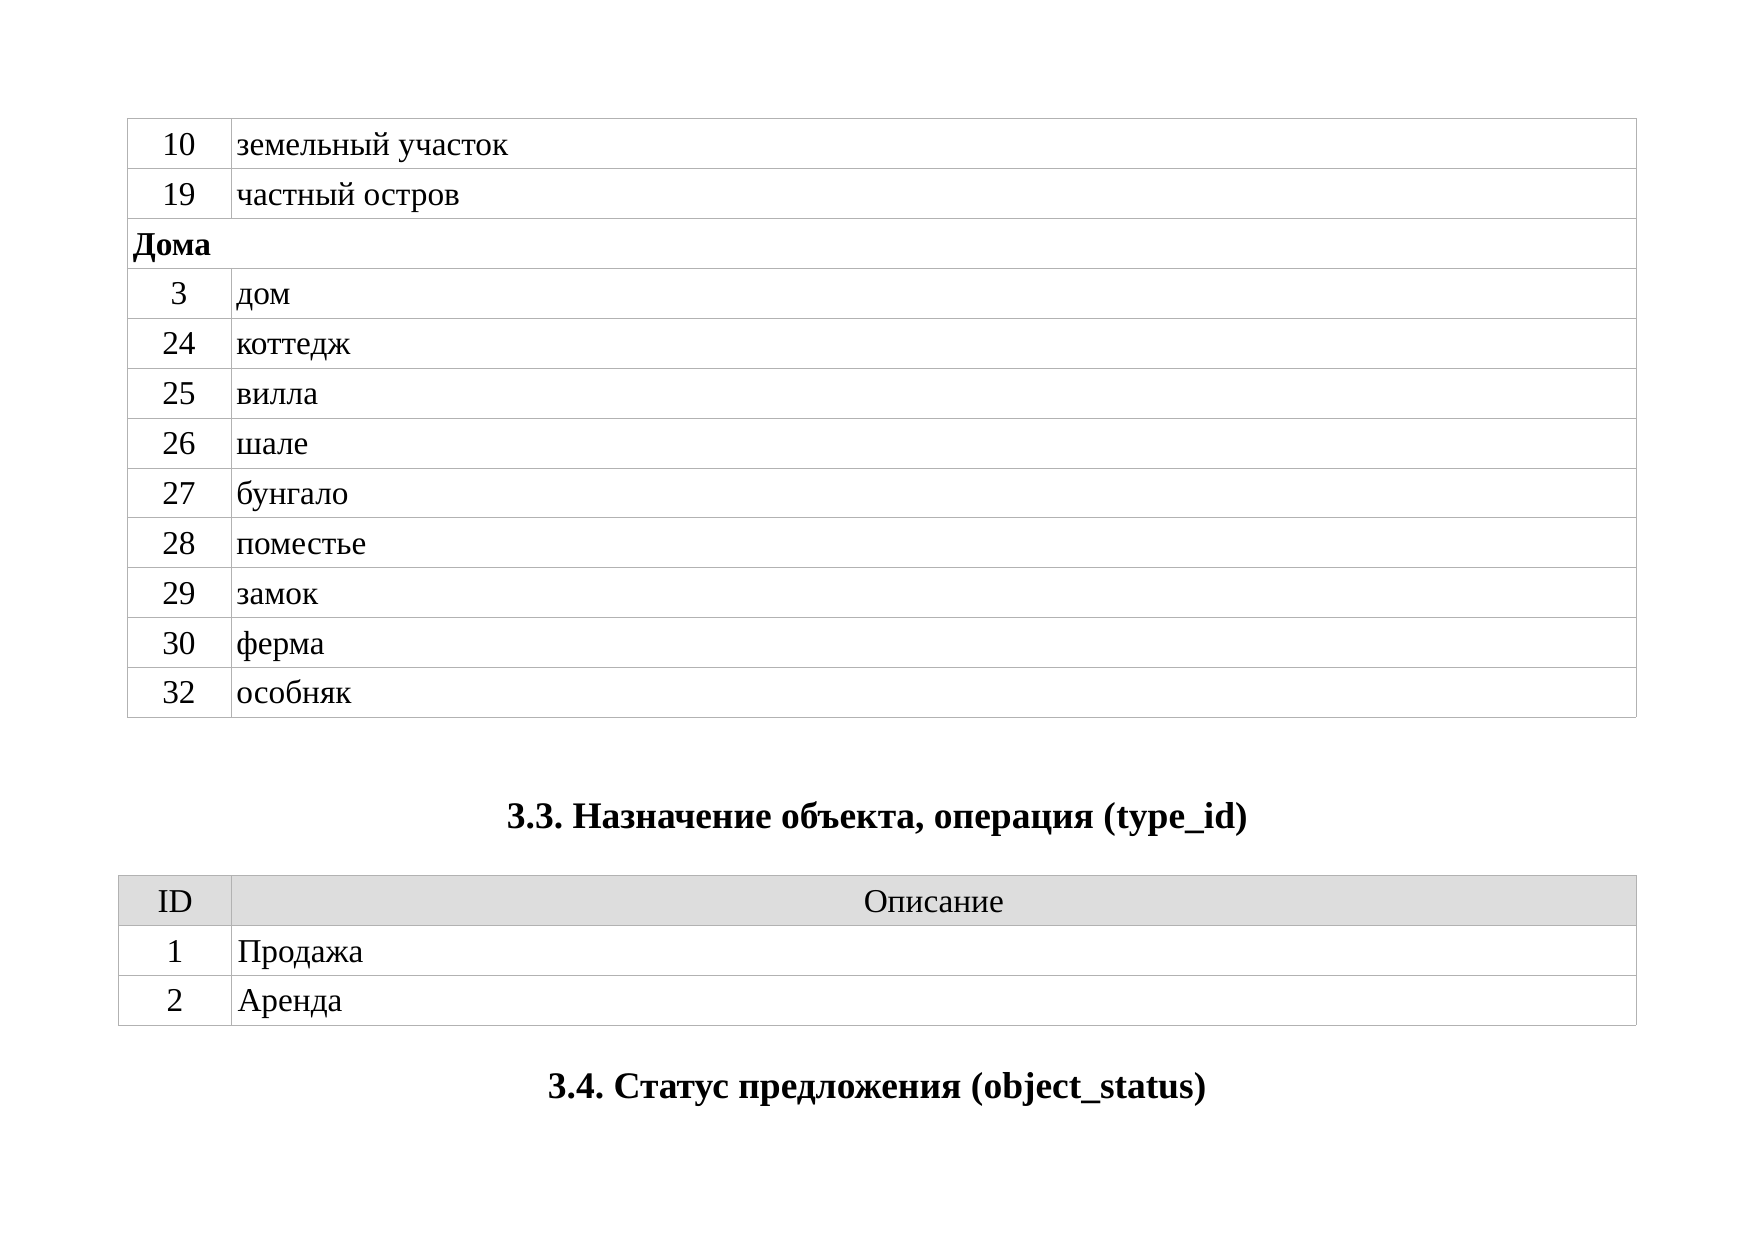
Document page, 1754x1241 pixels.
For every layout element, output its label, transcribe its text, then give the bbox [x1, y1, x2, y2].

table_cell земельный участок [232, 119, 1636, 168]
table_cell бунгало [232, 469, 1636, 517]
table_cell 25 [128, 369, 231, 417]
table_cell вилла [232, 369, 1636, 417]
table_cell 32 [128, 668, 231, 717]
table_cell коттедж [232, 319, 1636, 368]
table_cell замок [232, 568, 1636, 617]
table_cell 29 [128, 568, 231, 617]
table_cell Продажа [232, 926, 1636, 975]
table_cell частный остров [232, 169, 1636, 218]
table_cell 2 [119, 976, 231, 1025]
table_cell 1 [119, 926, 231, 975]
text 3.4. Статус предложения (object_status) [118, 1063, 1636, 1106]
text 3.3. Назначение объекта, операция (type_id) [118, 794, 1636, 837]
table_cell дом [232, 269, 1636, 318]
table_cell 24 [128, 319, 231, 368]
table_cell Дома [128, 219, 1636, 268]
table_cell Аренда [232, 976, 1636, 1025]
table_cell 28 [128, 518, 231, 567]
table_cell шале [232, 419, 1636, 467]
table_cell 3 [128, 269, 231, 318]
table_cell 30 [128, 618, 231, 667]
table_cell 19 [128, 169, 231, 218]
table_cell ферма [232, 618, 1636, 667]
table_cell поместье [232, 518, 1636, 567]
table_cell 27 [128, 469, 231, 517]
table_header ID [119, 876, 231, 925]
table_cell 26 [128, 419, 231, 467]
table_cell 10 [128, 119, 231, 168]
table_header Описание [232, 876, 1636, 925]
table_cell особняк [232, 668, 1636, 717]
